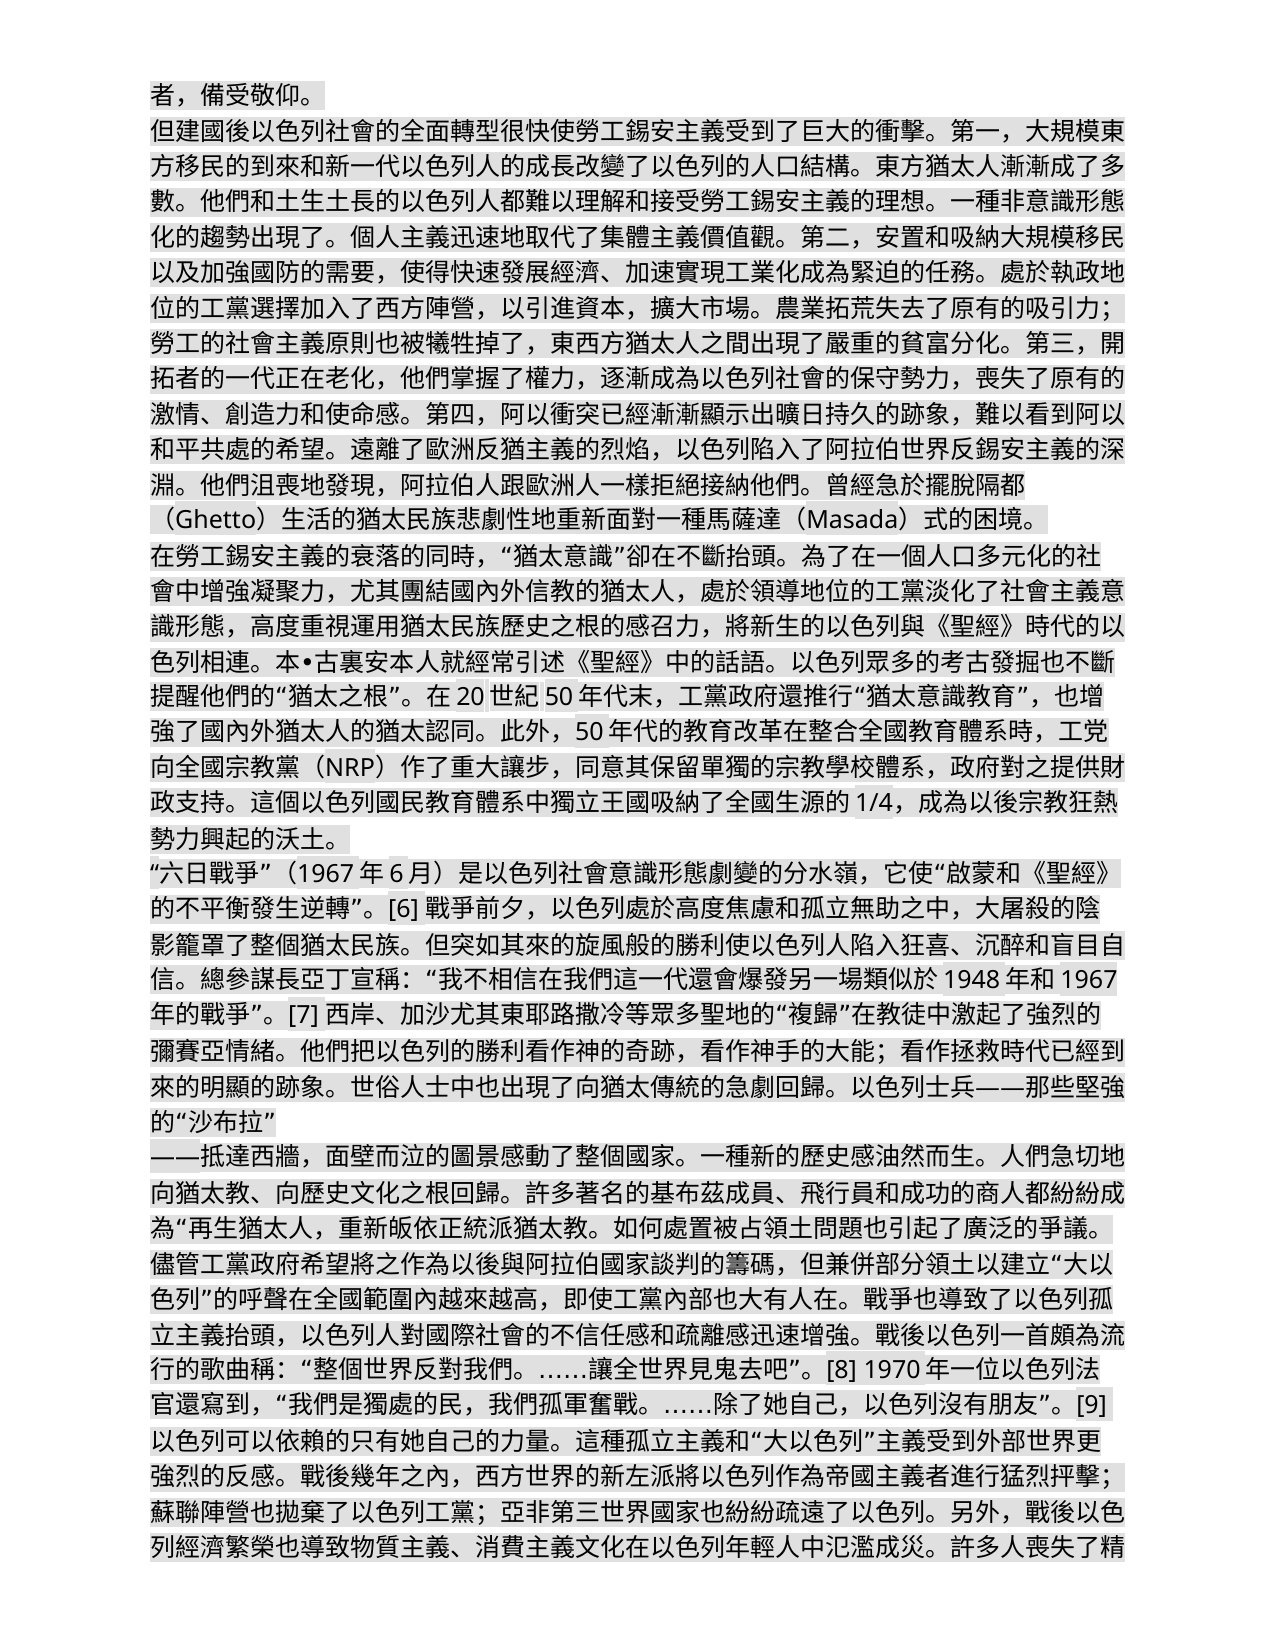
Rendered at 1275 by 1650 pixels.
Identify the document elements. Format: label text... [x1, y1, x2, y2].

text ﹝因為本篇文章有點長，所以我將分段貼，畢近假如我一下子全貼，大家看了也會吃不消。﹞ 信仰者集團的崛起及其對以色列社會的影響 【內容提要】信仰者集團是20世紀末在以色列崛起的有濃厚原教旨主義和極端民族主義色彩的猶太右翼院外集團。其崛起是以色列建立以來社會全面轉型、尤其“六•五戰爭”後社會意識形態急劇變化的結果。以色列建國後，工党錫安主義的逐漸衰落為猶太意識的抬頭提供了空間。“六•五戰爭”導致了以色列人彌塞亞情緒和“大以色列主義”的急劇抬頭，還導致了工党錫安主義的破產。信仰者集團正是在這種情況下崛起的。它以“新錫安主義”為主要意識形態，以在被占領土上開展定居運動從而推動神聖拯救為主要使命。它體現了猶太民族特殊主義的一面，乃是對傳統錫安主義所堅持的普世主義精神的反動。它在被占領土不斷製造既成事實，阻礙著中東和平進程，加劇了以色列在國際社會的孤立處境。它也改變了以色列社會意識形態圖景和政治力量結構，推動以色列政治向右傾化、宗教化急劇傾斜。它還對以色列民主政治構成了嚴重威脅。 【關鍵字】 信仰者集團、新錫安主義、以色列 【作者簡介】 汪舒明，上海社會科學院，上海猶太研究中心 研究人員（地址：上海市淮海中路622弄7號，郵編：200020） 【作者 電話：021-53060606-2476，手機：13916732204 電子郵箱：wsm@sass.org.cn 繆開金，中央黨校國際戰略研究所博士研究生（郵編：100091） 手機： 13167595678 電子郵箱： Miaokaijin@126.com On Gush Emunim Wang Shuming & Miao Kaijin ABSTRACT: Gush Emunim is a Jewish right-wing group with fundamentalism and nationalism, which rising at the end of 20 century. It holds “Neo-Zionism” as its main ideology, and settlement in the occupied territory as its chief mission. It emerged in the social crisis of Israel, and had a great impact to Israel as well as the Mid-eastern peace process. 以色列推行的“單邊撤離計畫”只不過是一種棄卒保車的策略：放棄加沙等地一些規模不大、無助于以色列安全的定居點，鞏固約旦河西岸[1] 那些規模較大、對以色列安全有重要價值的定居點。與“和平路線圖”的要求、巴勒斯坦人的願望以及以色列工黨聯盟（如2000年巴拉克政府）願意作出的讓步相比，“單邊撤離計畫”顯得微不足道。儘管它被國際社會視為以色列方面的善意之舉，但即使這一小步，也受到以信仰者集團（Gush Emunim）為代表的以色列右翼極端勢力的頑抗。20世紀末以來，信仰者集團一直是擴建定居點運動最狂熱的勢力，也是巴以和平進程中以色列內部最難克服的障礙，還是改變以色列社會政治的最具衝擊力的力量之一。 一、信仰者集團的崛起的社會根源 信仰者集團是20世紀後期在以色列興起的有強烈原教旨主義和和民族主義色彩的猶太右翼院外集團。它以宗教錫安主義為其主要意識形態，以通過在被占領土（尤其約旦河西岸）狂熱開展定居運動從而“推動神的拯救”為其主要使命。其崛起是以色列建立以來社會全面轉型、尤其“六•五戰爭”後社會意識形態急劇變化的結果。 在形形色色的錫安主義流派中，通過第二次阿利亞來到巴勒斯坦的東歐猶太移民所主張的勞工錫安主義在建立以色列過程中居於主導地位，並奠定了這個國家的基礎。“第二次阿利亞統治著巴勒斯坦勞工，進而是猶太複國主義運動，最後是以色列國”。[2] 勞工錫安主義者在民族主義、社會主義和“勞動征服”思想之間進行了偉大的綜合。一方面，他們接受赫茨爾式錫安主義對實現猶太民族“正常化”的渴求，希望將猶太民族“從一個受迫害的、等待彌賽亞來臨的少數民族，轉變成一個世俗世界中的平等的夥伴”。[3] 猶太民族將成為一個擺脫了歷史重負的全新的民族,將成為自豪、健康、現代、開放、在自己土地上勞作、使用自己的語言的“希伯來人”，將成為受人喜歡的“沙布拉（Sabra）”，而不是受人厭棄的“猶太人”。在他們看來，延續了十幾個世紀的流散地（Diaspora）的猶太生活方式是“不正常的”；而流散地猶太人的形象也儘是消極的，是“可憐的兄弟”的形象。一切曾被長期視為神聖的傳統猶太文明的要素均受到批判性的反思。那些年輕的、充滿叛逆精神的開拓者們（Pioneers）比他們的父輩受歐洲世俗價值觀更為深刻的影響，他們要拯救的是世俗涵義的猶太民族，而不是同樣處於危機中的猶太教。 另一方面，深受歐洲社會主義思想和俄國民粹派影響的勞工錫安主義者，還主張在巴勒斯坦建立一個充滿平等和兄弟情誼的勞工領導的“新社會”。在他們看來，民族主義的目標和社會主義的理想存在著辯證統一。“建立一個社會主義社會，被看作是建立一個主權國家的同義語。人們用社會主義的目標衡量民族主義的追求，用民族主義的策略來回答社會主義的思想”。[4] 至於這樣一個“新社會”如何實現，阿•大•戈登的“勞動征服”思想提供了更好的解答，儘管他並不相信社會主義革命能帶來更美好、更公正的新社會的誕生。戈登主張在巴勒斯坦建立一個以公平和勞動為基礎、以勞工為領導的猶太民族新社會。他提出，對巴勒斯坦土地的權利來自在土地上的勞動。只有根植於土壤，通過每個人的（體力）勞動，民族和個人才能實現自由。他“把工作當作剷除散居世界各地的猶太人生活中一切邪惡的極好辦法，……。也強調農業勞動的重要性，因為它是一種手段，可以使人的心智健全並且再次使人與宇宙成為一個整體”。[5] 而勞工的壯大及其勝利，將會帶來社會公平的勝利。 正常化、勞工的新社會、希伯來人、沙布拉……，勞工錫安主義者的偉大綜合形成了一種不同於宗教彌賽亞主義的新的拯救理論體系，即“世俗彌賽亞主義”。他們夢想著這種“世俗彌賽亞主義”的實現將拯救全世界，將成為“照亮世界的燈塔”。而在自我拯救和拯救世界的進程中，猶太民族將又一次成為“特選子民”。 以色列的建立正是這種“世俗彌賽亞主義”的勝利：工党是這個新生國家決定性的政治力量，它是國際社會主義大家庭的一部分，而且在亞非拉眾多新獨立國家贏得了廣泛的尊敬和友誼；工總、基布茲、莫沙夫等有濃厚社會主義性質的社會經濟組織處於主導地位；勞工錫安主義是主要的意識形態，國家主義、集體主義、平等主義思想在全社會確立起來；開拓者則是一個充滿理想、激情和勇氣的英雄時代的化身，他們是新國家的締造者和領導者，備受敬仰。 但建國後以色列社會的全面轉型很快使勞工錫安主義受到了巨大的衝擊。第一，大規模東方移民的到來和新一代以色列人的成長改變了以色列的人口結構。東方猶太人漸漸成了多數。他們和土生土長的以色列人都難以理解和接受勞工錫安主義的理想。一種非意識形態化的趨勢出現了。個人主義迅速地取代了集體主義價值觀。第二，安置和吸納大規模移民以及加強國防的需要，使得快速發展經濟、加速實現工業化成為緊迫的任務。處於執政地位的工黨選擇加入了西方陣營，以引進資本，擴大市場。農業拓荒失去了原有的吸引力；勞工的社會主義原則也被犧牲掉了，東西方猶太人之間出現了嚴重的貧富分化。第三，開拓者的一代正在老化，他們掌握了權力，逐漸成為以色列社會的保守勢力，喪失了原有的激情、創造力和使命感。第四，阿以衝突已經漸漸顯示出曠日持久的跡象，難以看到阿以和平共處的希望。遠離了歐洲反猶主義的烈焰，以色列陷入了阿拉伯世界反錫安主義的深淵。他們沮喪地發現，阿拉伯人跟歐洲人一樣拒絕接納他們。曾經急於擺脫隔都（Ghetto）生活的猶太民族悲劇性地重新面對一種馬薩達（Masada）式的困境。 在勞工錫安主義的衰落的同時，“猶太意識”卻在不斷抬頭。為了在一個人口多元化的社會中增強凝聚力，尤其團結國內外信教的猶太人，處於領導地位的工黨淡化了社會主義意識形態，高度重視運用猶太民族歷史之根的感召力，將新生的以色列與《聖經》時代的以色列相連。本•古裏安本人就經常引述《聖經》中的話語。以色列眾多的考古發掘也不斷提醒他們的“猶太之根”。在20世紀50年代末，工黨政府還推行“猶太意識教育”，也增強了國內外猶太人的猶太認同。此外，50年代的教育改革在整合全國教育體系時，工党向全國宗教黨（NRP）作了重大讓步，同意其保留單獨的宗教學校體系，政府對之提供財政支持。這個以色列國民教育體系中獨立王國吸納了全國生源的1/4，成為以後宗教狂熱勢力興起的沃土。 “六日戰爭”（1967年6月）是以色列社會意識形態劇變的分水嶺，它使“啟蒙和《聖經》的不平衡發生逆轉”。[6] 戰爭前夕，以色列處於高度焦慮和孤立無助之中，大屠殺的陰影籠罩了整個猶太民族。但突如其來的旋風般的勝利使以色列人陷入狂喜、沉醉和盲目自信。總參謀長亞丁宣稱：“我不相信在我們這一代還會爆發另一場類似於1948年和1967年的戰爭”。[7] 西岸、加沙尤其東耶路撒冷等眾多聖地的“複歸”在教徒中激起了強烈的彌賽亞情緒。他們把以色列的勝利看作神的奇跡，看作神手的大能；看作拯救時代已經到來的明顯的跡象。世俗人士中也出現了向猶太傳統的急劇回歸。以色列士兵——那些堅強的“沙布拉” ——抵達西牆，面壁而泣的圖景感動了整個國家。一種新的歷史感油然而生。人們急切地向猶太教、向歷史文化之根回歸。許多著名的基布茲成員、飛行員和成功的商人都紛紛成為“再生猶太人，重新皈依正統派猶太教。如何處置被占領土問題也引起了廣泛的爭議。儘管工黨政府希望將之作為以後與阿拉伯國家談判的籌碼，但兼併部分領土以建立“大以色列”的呼聲在全國範圍內越來越高，即使工黨內部也大有人在。戰爭也導致了以色列孤立主義抬頭，以色列人對國際社會的不信任感和疏離感迅速增強。戰後以色列一首頗為流行的歌曲稱：“整個世界反對我們。……讓全世界見鬼去吧”。[8] 1970年一位以色列法官還寫到，“我們是獨處的民，我們孤軍奮戰。……除了她自己，以色列沒有朋友”。[9] 以色列可以依賴的只有她自己的力量。這種孤立主義和“大以色列”主義受到外部世界更強烈的反感。戰後幾年之內，西方世界的新左派將以色列作為帝國主義者進行猛烈抨擊；蘇聯陣營也拋棄了以色列工黨；亞非第三世界國家也紛紛疏遠了以色列。另外，戰後以色列經濟繁榮也導致物質主義、消費主義文化在以色列年輕人中氾濫成災。許多人喪失了精神追求，不再願意為整個國家、民族作出奉獻和犧牲。長期掌權的工黨自身腐化，內部也陷入激烈的權力爭奪。其在1973年“贖罪日戰爭”中表現出來的優柔寡斷也使以色列付出了慘重的代價，並使自身的威信受到空前打擊。 以色列不僅沒有成為一個“正常的”國家，更未成為“照亮世界的燈塔”。錫安主義意在使猶太民族擺脫賤民民族的地位，結果以色列卻陷入了賤民國家的處境，成了國際棄兒；欲擺脫流散地猶太歷史的重負，實現“去猶太化”，但“猶太性”卻急劇復興；本欲塑造一個使命感厚重的社會，但理想破滅後廣泛傳播的是放縱、頹廢和迷茫。這樣，工黨在意識形態上破產了，在政治上也喪失了領導力。工黨變得無所適從，全國也陷入了迷茫和失落。宗教狂熱勢力“推進神聖拯救”並奪取錫安主義領導權的時機終於成熟。 ﹝未完續待﹞ [150, 75, 1125, 1562]
